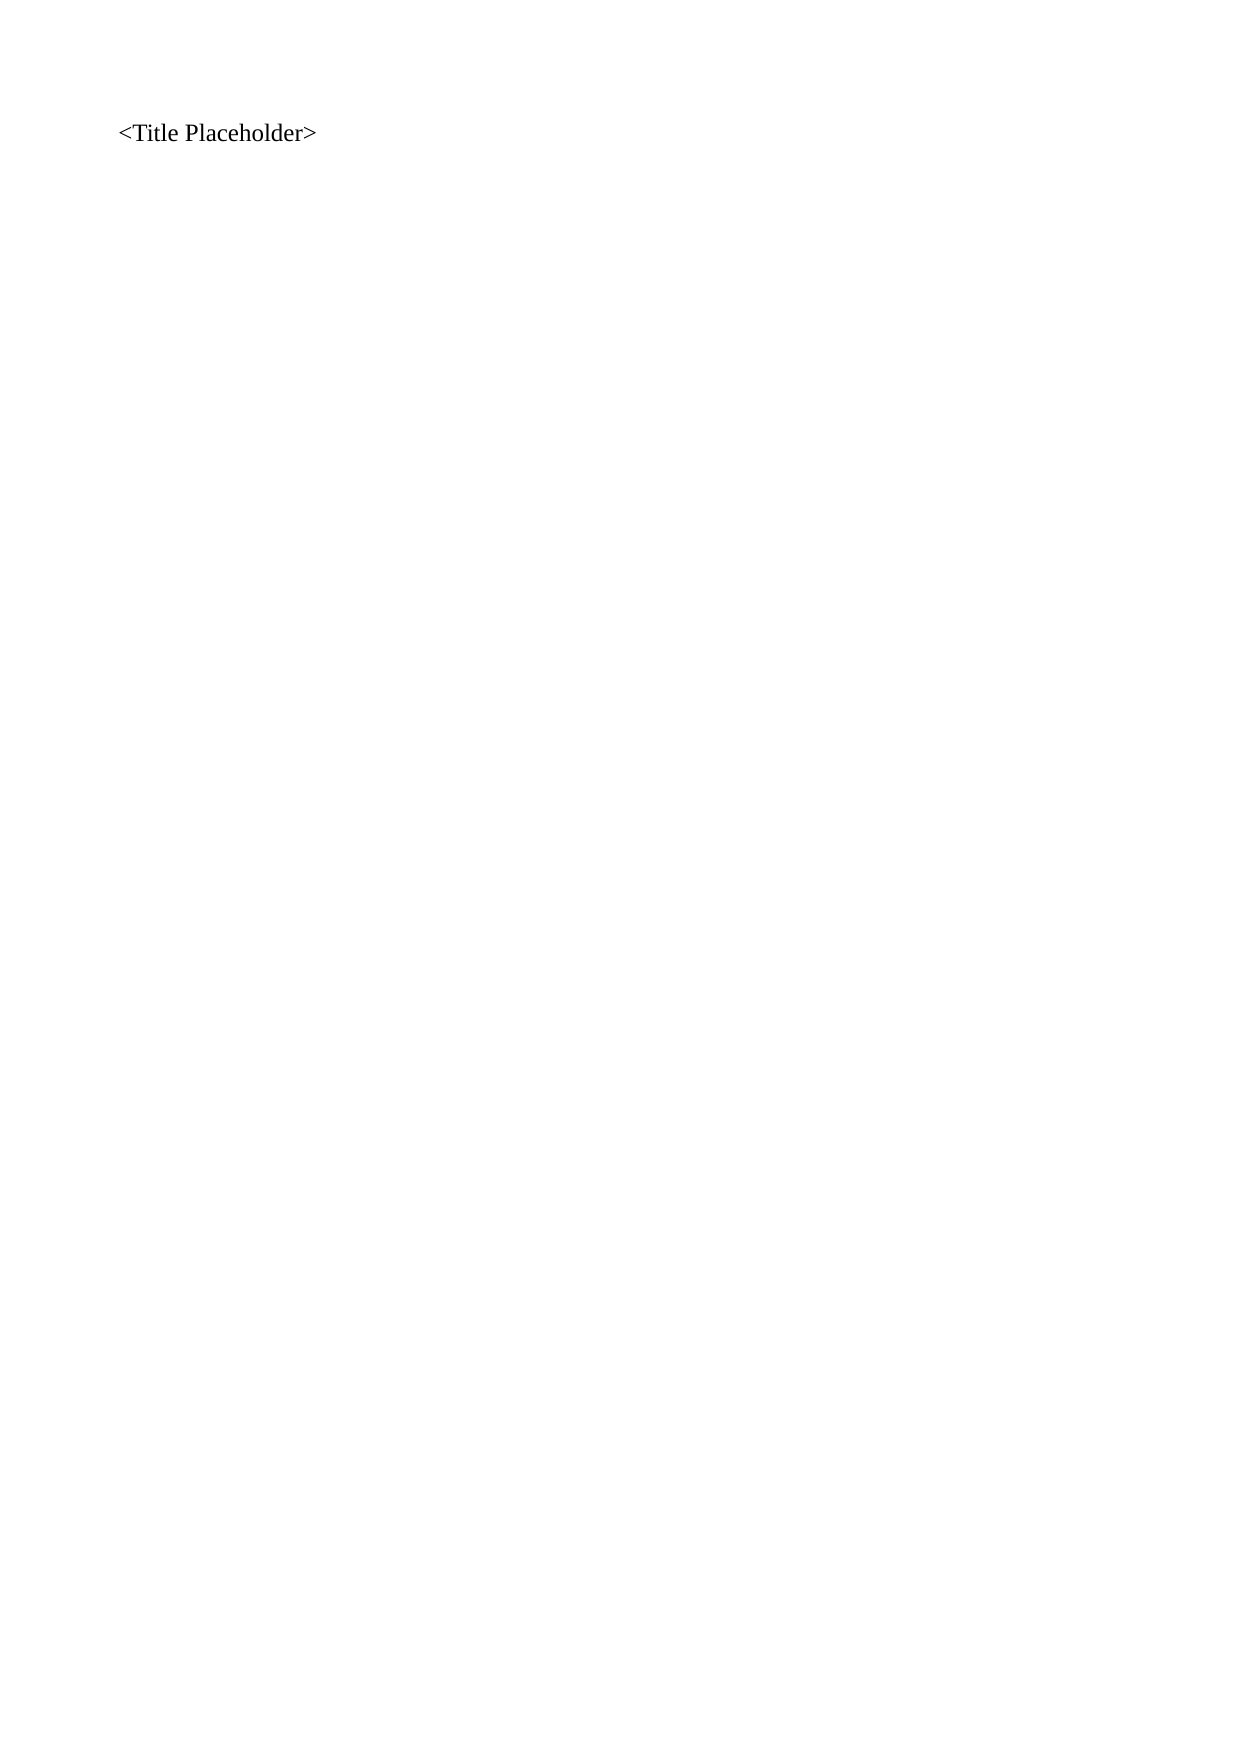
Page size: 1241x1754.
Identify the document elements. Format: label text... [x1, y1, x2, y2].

text <Title Placeholder> [118, 118, 1122, 147]
